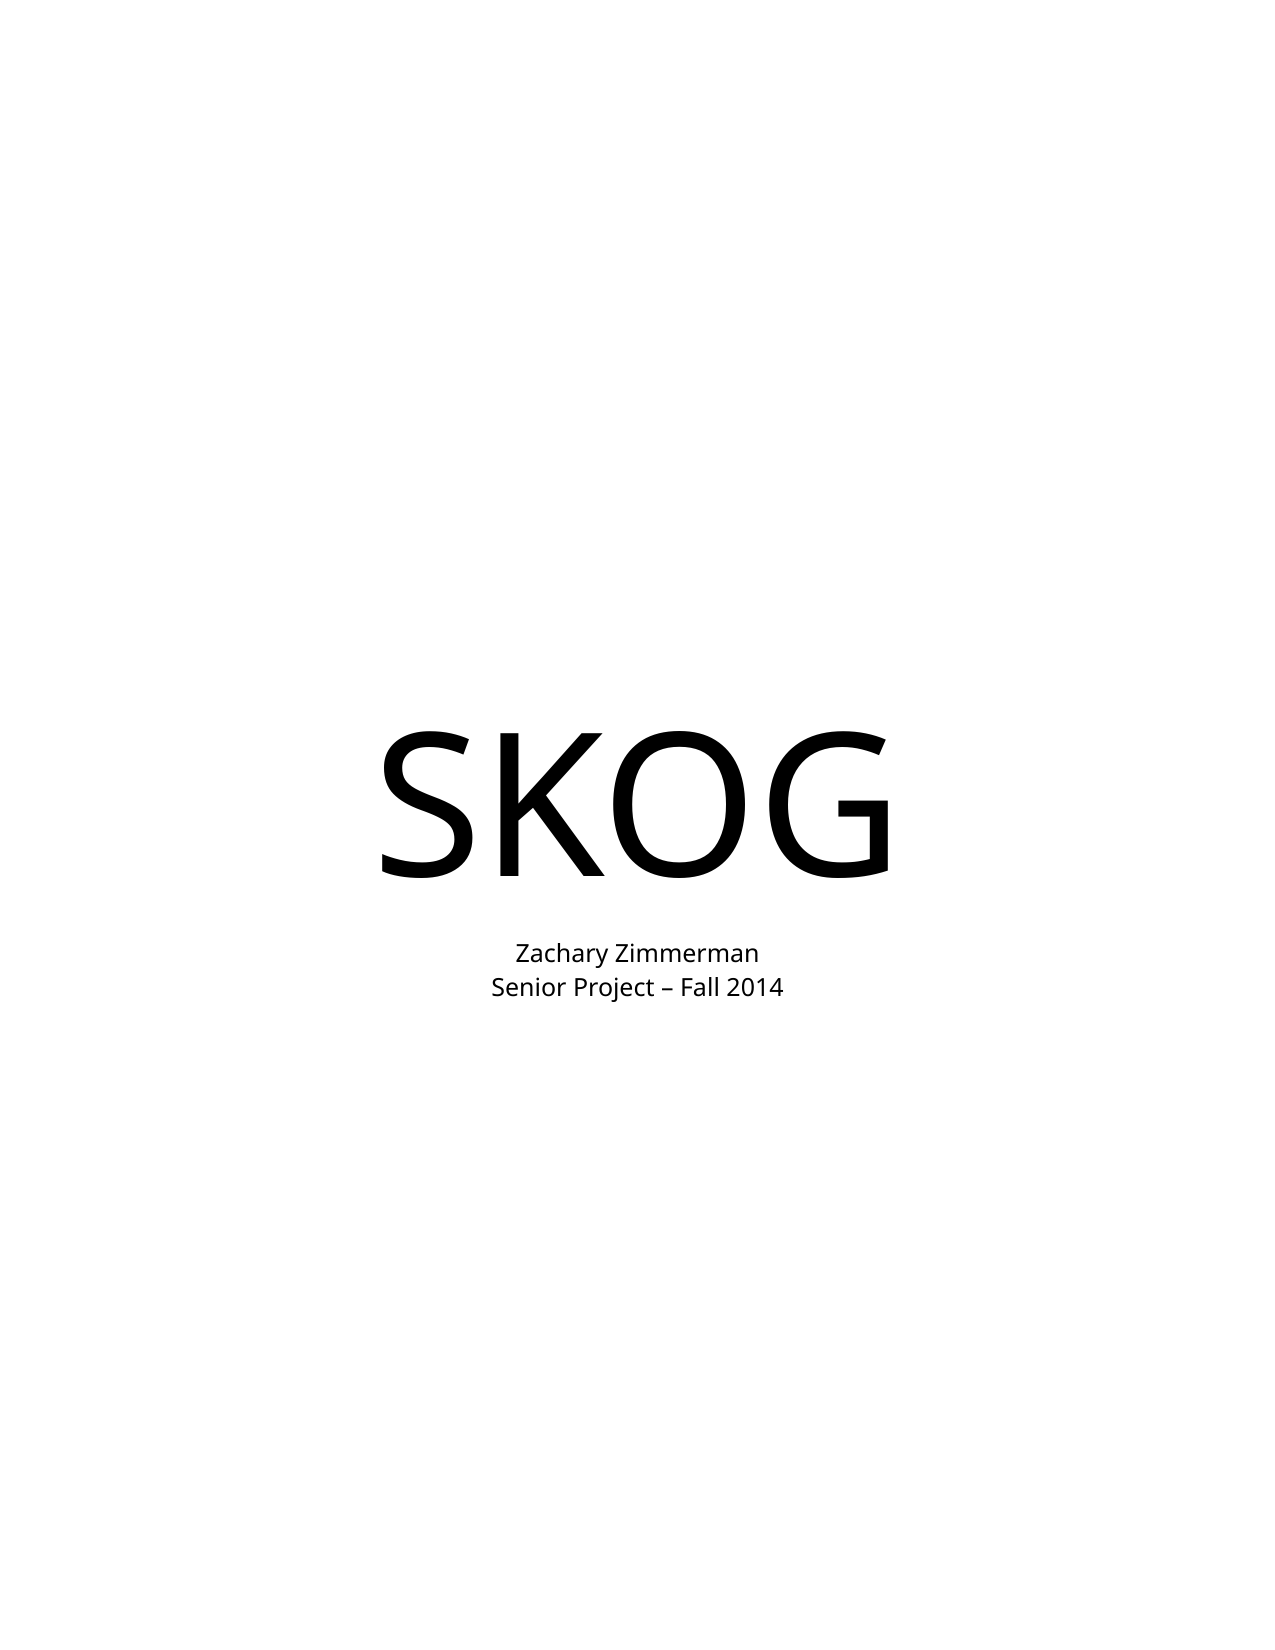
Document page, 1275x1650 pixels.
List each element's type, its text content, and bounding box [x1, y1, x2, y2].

text Zachary Zimmerman [118, 935, 1157, 969]
text Senior Project – Fall 2014 [118, 969, 1157, 1003]
text SKOG [118, 663, 1157, 935]
